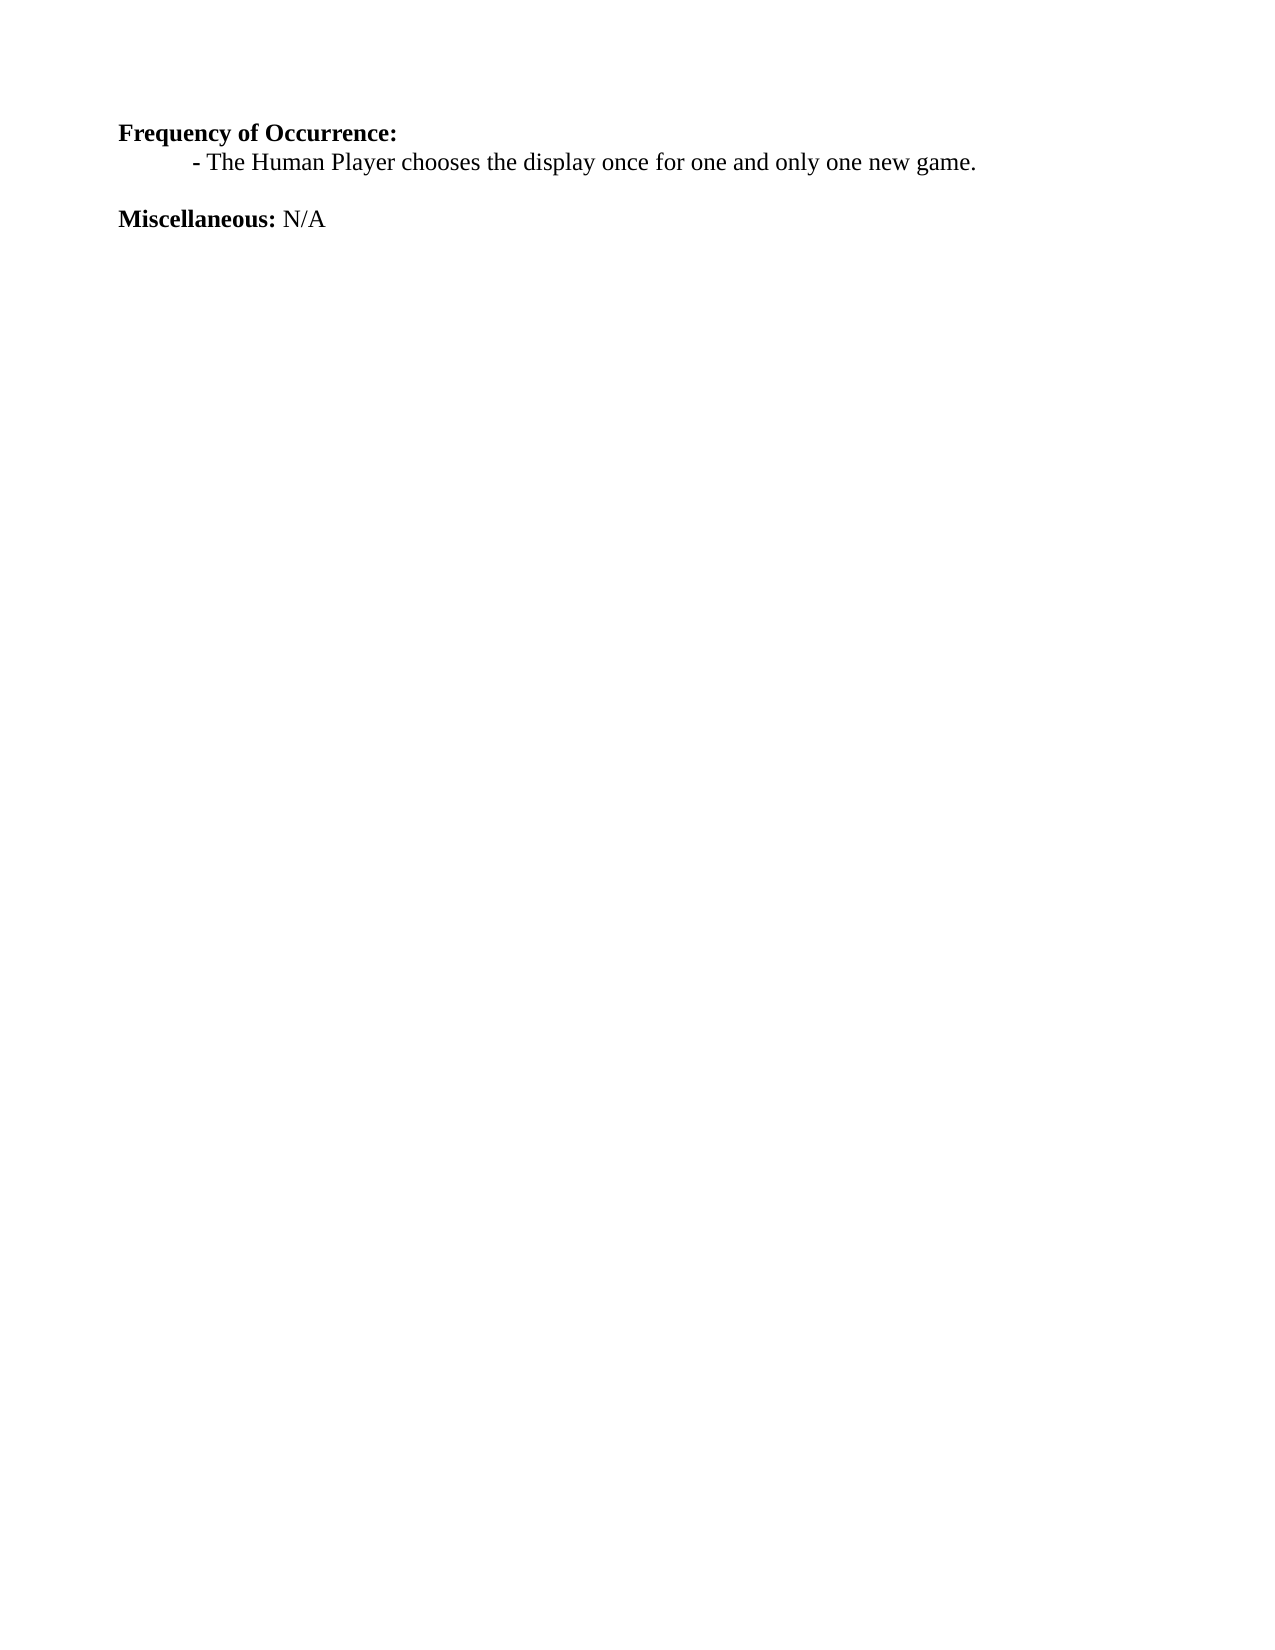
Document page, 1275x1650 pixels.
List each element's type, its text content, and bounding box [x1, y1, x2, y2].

text - The Human Player chooses the display once for one and only one new game. [118, 147, 1157, 176]
text Frequency of Occurrence: [118, 118, 1157, 147]
text Miscellaneous: N/A [118, 204, 1157, 233]
